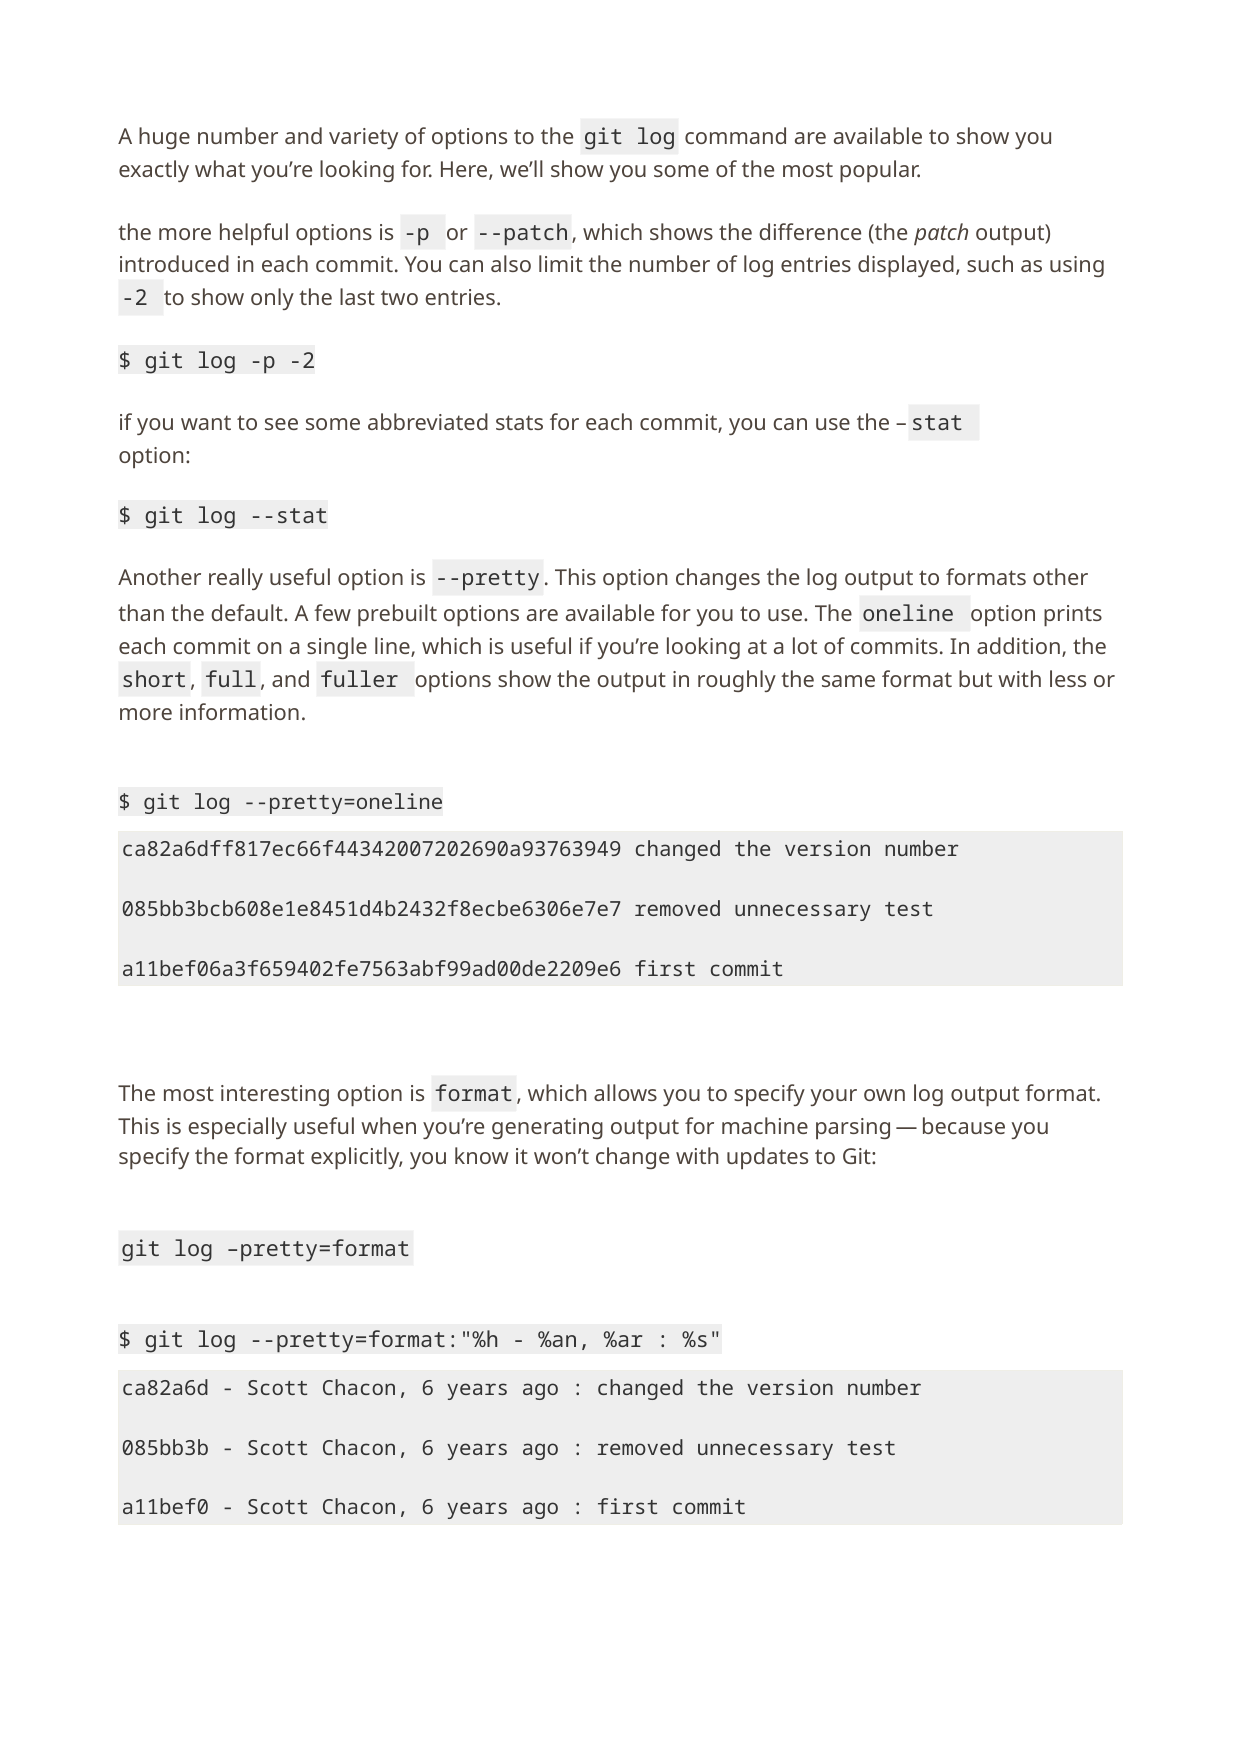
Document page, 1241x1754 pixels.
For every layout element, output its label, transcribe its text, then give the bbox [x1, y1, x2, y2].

text Another really useful option is --pretty. This option changes the log output to formats other than the default. A few prebuilt options are available for you to use. The oneline option prints each commit on a single line, which is useful if you’re looking at a lot of commits. In addition, the short, full, and fuller options show the output in roughly the same format but with less or more information. [118, 559, 1122, 726]
text A huge number and variety of options to the git log command are available to show you exactly what you’re looking for. Here, we’ll show you some of the most popular. [118, 118, 1122, 184]
text stat [909, 405, 979, 440]
text git log –pretty=format [119, 1231, 413, 1265]
text [980, 404, 1122, 440]
text if you want to see some abbreviated stats for each commit, you can use the – [118, 404, 908, 440]
text 085bb3bcb608e1e8451d4b2432f8ecbe6306e7e7 removed unnecessary test [119, 891, 1122, 923]
text 085bb3b - Scott Chacon, 6 years ago : removed unnecessary test [119, 1429, 1122, 1461]
text $ git log -p -2 [118, 345, 1122, 374]
text $ git log --pretty=oneline [118, 786, 1122, 816]
text $ git log --stat [118, 500, 1122, 529]
text The most interesting option is format, which allows you to specify your own log output format. This is especially useful when you’re generating output for machine parsing — because you specify the format explicitly, you know it won’t change with updates to Git: [118, 1075, 1122, 1171]
text ca82a6d - Scott Chacon, 6 years ago : changed the version number [119, 1371, 1122, 1401]
text the more helpful options is -p or --patch, which shows the difference (the patch output) introduced in each commit. You can also limit the number of log entries displayed, such as using -2 to show only the last two entries. [118, 213, 1122, 315]
text ca82a6dff817ec66f44342007202690a93763949 changed the version number [119, 832, 1122, 863]
text a11bef0 - Scott Chacon, 6 years ago : first commit [119, 1489, 1122, 1524]
text $ git log --pretty=format:"%h - %an, %ar : %s" [118, 1324, 1122, 1354]
text [414, 1230, 1122, 1266]
text a11bef06a3f659402fe7563abf99ad00de2209e6 first commit [119, 951, 1122, 985]
text option: [118, 440, 1122, 470]
